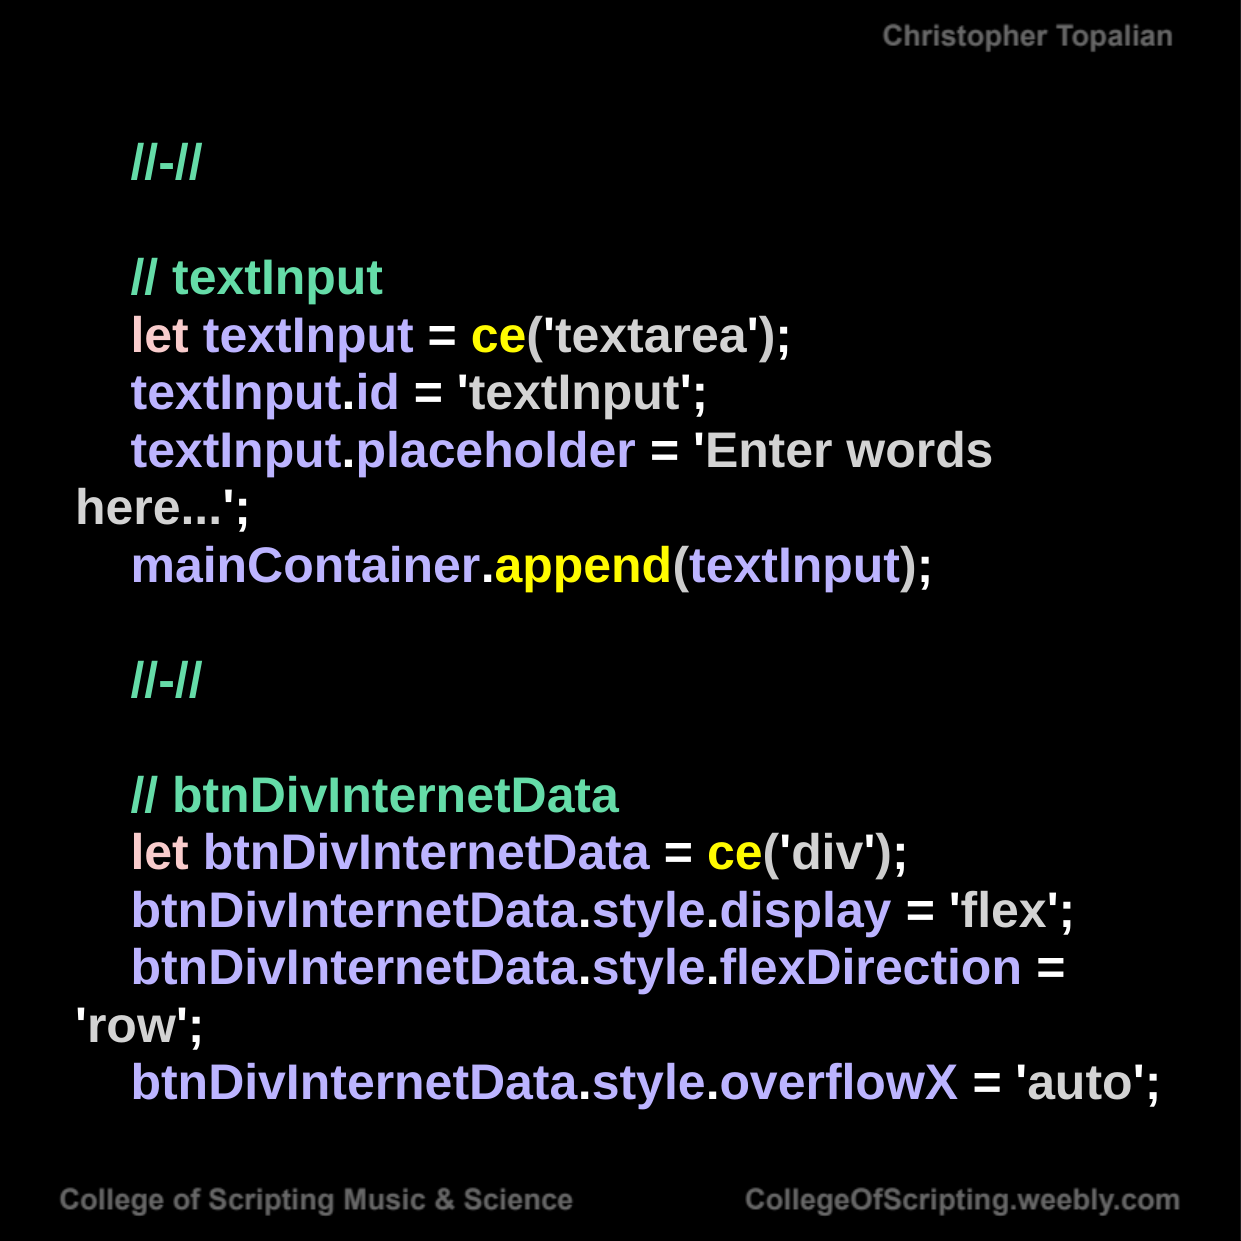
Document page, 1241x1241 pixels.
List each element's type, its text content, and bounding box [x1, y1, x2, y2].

text //-// [75, 650, 1166, 707]
text let textInput = ce('textarea'); [75, 305, 1166, 362]
text btnDivInternetData.style.flexDirection = 'row'; [75, 937, 1166, 1052]
text btnDivInternetData.style.display = 'flex'; [75, 880, 1166, 937]
text mainContainer.append(textInput); [75, 535, 1166, 592]
text let btnDivInternetData = ce('div'); [75, 822, 1166, 880]
text //-// [75, 132, 1166, 190]
text btnDivInternetData.style.overflowX = 'auto'; [75, 1052, 1166, 1110]
text // textInput [75, 247, 1166, 305]
text // btnDivInternetData [75, 765, 1166, 822]
text textInput.id = 'textInput'; [75, 362, 1166, 420]
text textInput.placeholder = 'Enter words here...'; [75, 420, 1166, 535]
